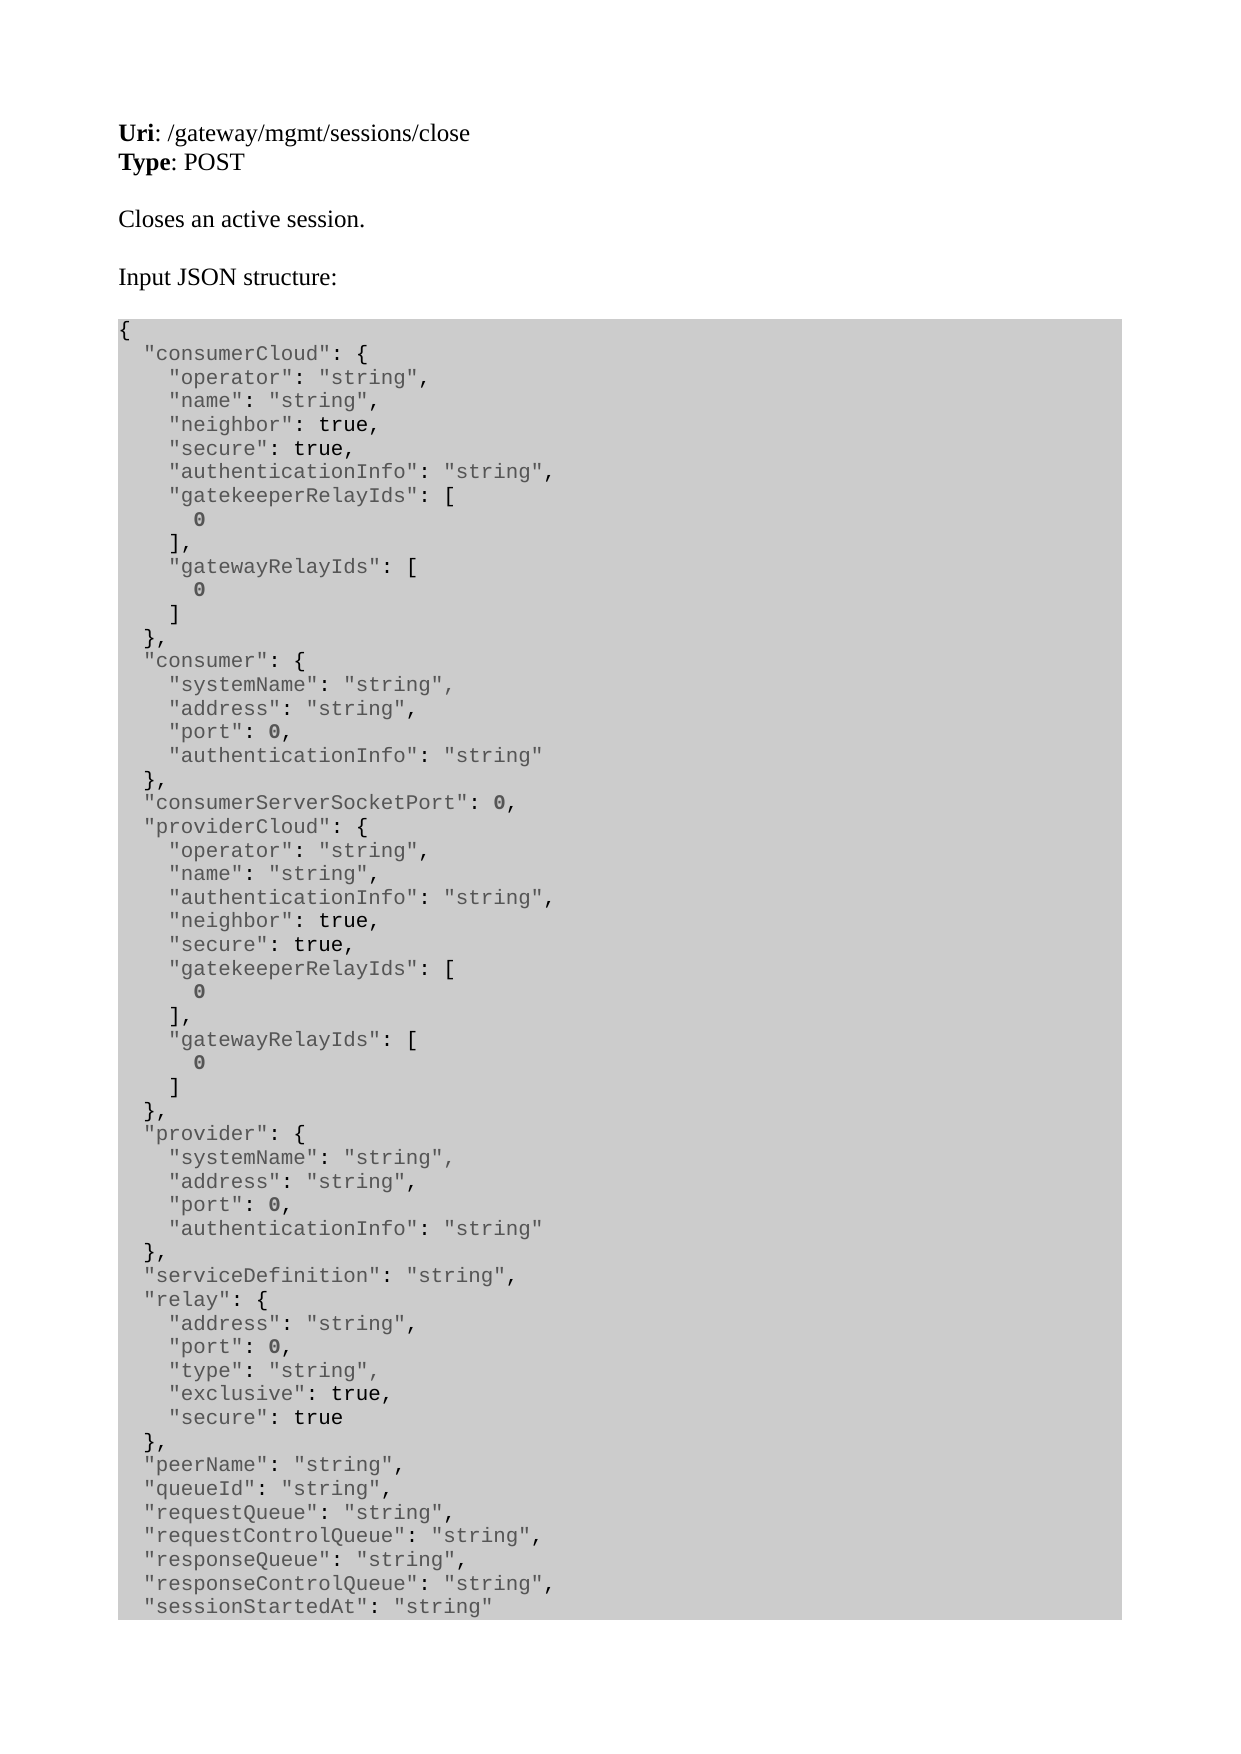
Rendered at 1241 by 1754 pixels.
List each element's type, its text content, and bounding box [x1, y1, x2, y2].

text { [118, 319, 1122, 343]
text "port": 0, [118, 721, 1122, 745]
text "secure": true, [118, 934, 1122, 958]
text "authenticationInfo": "string" [118, 745, 1122, 769]
text "requestQueue": "string", [118, 1502, 1122, 1525]
text Closes an active session. [118, 204, 1122, 233]
text ] [118, 1076, 1122, 1100]
text }, [118, 769, 1122, 792]
text }, [118, 627, 1122, 650]
text "sessionStartedAt": "string" [118, 1596, 1122, 1620]
text ], [118, 1005, 1122, 1029]
text Uri: /gateway/mgmt/sessions/close [118, 118, 1122, 147]
text }, [118, 1100, 1122, 1123]
text "operator": "string", [118, 367, 1122, 390]
text "port": 0, [118, 1336, 1122, 1360]
text "operator": "string", [118, 839, 1122, 863]
text Type: POST [118, 147, 1122, 176]
text }, [118, 1431, 1122, 1454]
text "gatewayRelayIds": [ [118, 556, 1122, 579]
text "relay": { [118, 1289, 1122, 1312]
text "consumerServerSocketPort": 0, [118, 792, 1122, 816]
text 0 [118, 579, 1122, 603]
text "neighbor": true, [118, 414, 1122, 438]
text "address": "string", [118, 1171, 1122, 1194]
text "consumerCloud": { [118, 343, 1122, 367]
text }, [118, 1242, 1122, 1265]
text "systemName": "string", [118, 674, 1122, 698]
text "queueId": "string", [118, 1478, 1122, 1502]
text 0 [118, 1052, 1122, 1076]
text "responseControlQueue": "string", [118, 1573, 1122, 1596]
text "name": "string", [118, 390, 1122, 414]
text "gatekeeperRelayIds": [ [118, 485, 1122, 508]
text "authenticationInfo": "string" [118, 1218, 1122, 1242]
text "gatekeeperRelayIds": [ [118, 958, 1122, 981]
text "exclusive": true, [118, 1383, 1122, 1407]
text "responseQueue": "string", [118, 1549, 1122, 1573]
text "address": "string", [118, 698, 1122, 721]
text "secure": true, [118, 438, 1122, 461]
text "gatewayRelayIds": [ [118, 1029, 1122, 1052]
text "secure": true [118, 1407, 1122, 1431]
text "address": "string", [118, 1312, 1122, 1336]
text ], [118, 532, 1122, 556]
text "serviceDefinition": "string", [118, 1265, 1122, 1289]
text 0 [118, 981, 1122, 1005]
text "authenticationInfo": "string", [118, 461, 1122, 485]
text "provider": { [118, 1123, 1122, 1147]
text "providerCloud": { [118, 816, 1122, 839]
text "port": 0, [118, 1194, 1122, 1218]
text "authenticationInfo": "string", [118, 887, 1122, 911]
text "type": "string", [118, 1360, 1122, 1383]
text "name": "string", [118, 863, 1122, 887]
text "neighbor": true, [118, 911, 1122, 934]
text ] [118, 603, 1122, 627]
text "requestControlQueue": "string", [118, 1525, 1122, 1549]
text "peerName": "string", [118, 1454, 1122, 1478]
text Input JSON structure: [118, 262, 1122, 291]
text 0 [118, 508, 1122, 532]
text "consumer": { [118, 650, 1122, 674]
text "systemName": "string", [118, 1147, 1122, 1171]
